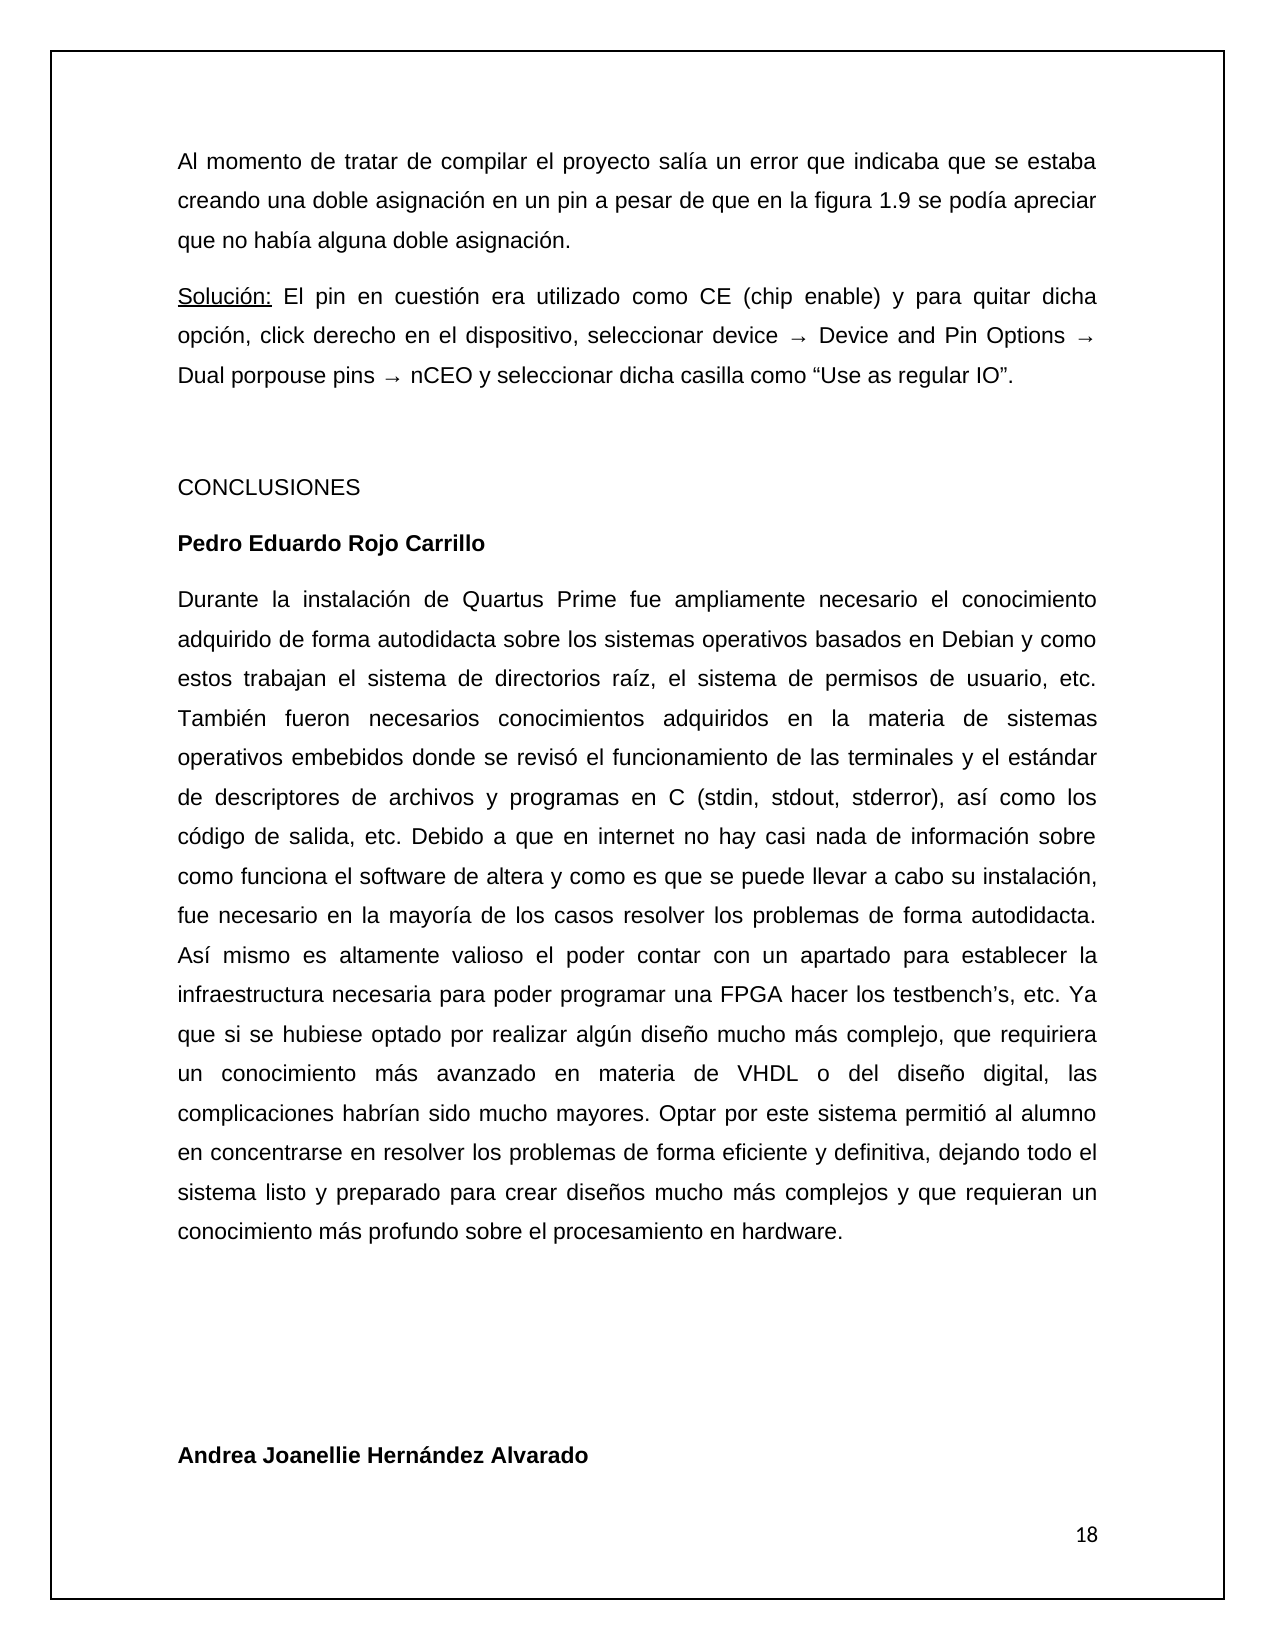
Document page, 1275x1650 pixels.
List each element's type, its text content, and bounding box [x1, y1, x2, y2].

text Andrea Joanellie Hernández Alvarado [177, 1442, 1098, 1469]
text Al momento de tratar de compilar el proyecto salía un error que indicaba que se estaba creando una doble asignación en un pin a pesar de que en la figura 1.9 se podía apreciar que no había alguna doble asignación. [177, 148, 1098, 253]
text CONCLUSIONES [177, 474, 1098, 500]
text Pedro Eduardo Rojo Carrillo [177, 530, 1098, 556]
text Durante la instalación de Quartus Prime fue ampliamente necesario el conocimiento adquirido de forma autodidacta sobre los sistemas operativos basados en Debian y como estos trabajan el sistema de directorios raíz, el sistema de permisos de usuario, etc. También fueron necesarios conocimientos adquiridos en la materia de sistemas operativos embebidos donde se revisó el funcionamiento de las terminales y el estándar de descriptores de archivos y programas en C (stdin, stdout, stderror), así como los código de salida, etc. Debido a que en internet no hay casi nada de información sobre como funciona el software de altera y como es que se puede llevar a cabo su instalación, fue necesario en la mayoría de los casos resolver los problemas de forma autodidacta. Así mismo es altamente valioso el poder contar con un apartado para establecer la infraestructura necesaria para poder programar una FPGA hacer los testbench’s, etc. Ya que si se hubiese optado por realizar algún diseño mucho más complejo, que requiriera un conocimiento más avanzado en materia de VHDL o del diseño digital, las complicaciones habrían sido mucho mayores. Optar por este sistema permitió al alumno en concentrarse en resolver los problemas de forma eficiente y definitiva, dejando todo el sistema listo y preparado para crear diseños mucho más complejos y que requieran un conocimiento más profundo sobre el procesamiento en hardware. [177, 586, 1098, 1244]
text Solución: El pin en cuestión era utilizado como CE (chip enable) y para quitar dicha opción, click derecho en el dispositivo, seleccionar device → Device and Pin Options → Dual porpouse pins → nCEO y seleccionar dicha casilla como “Use as regular IO”. [177, 283, 1098, 388]
